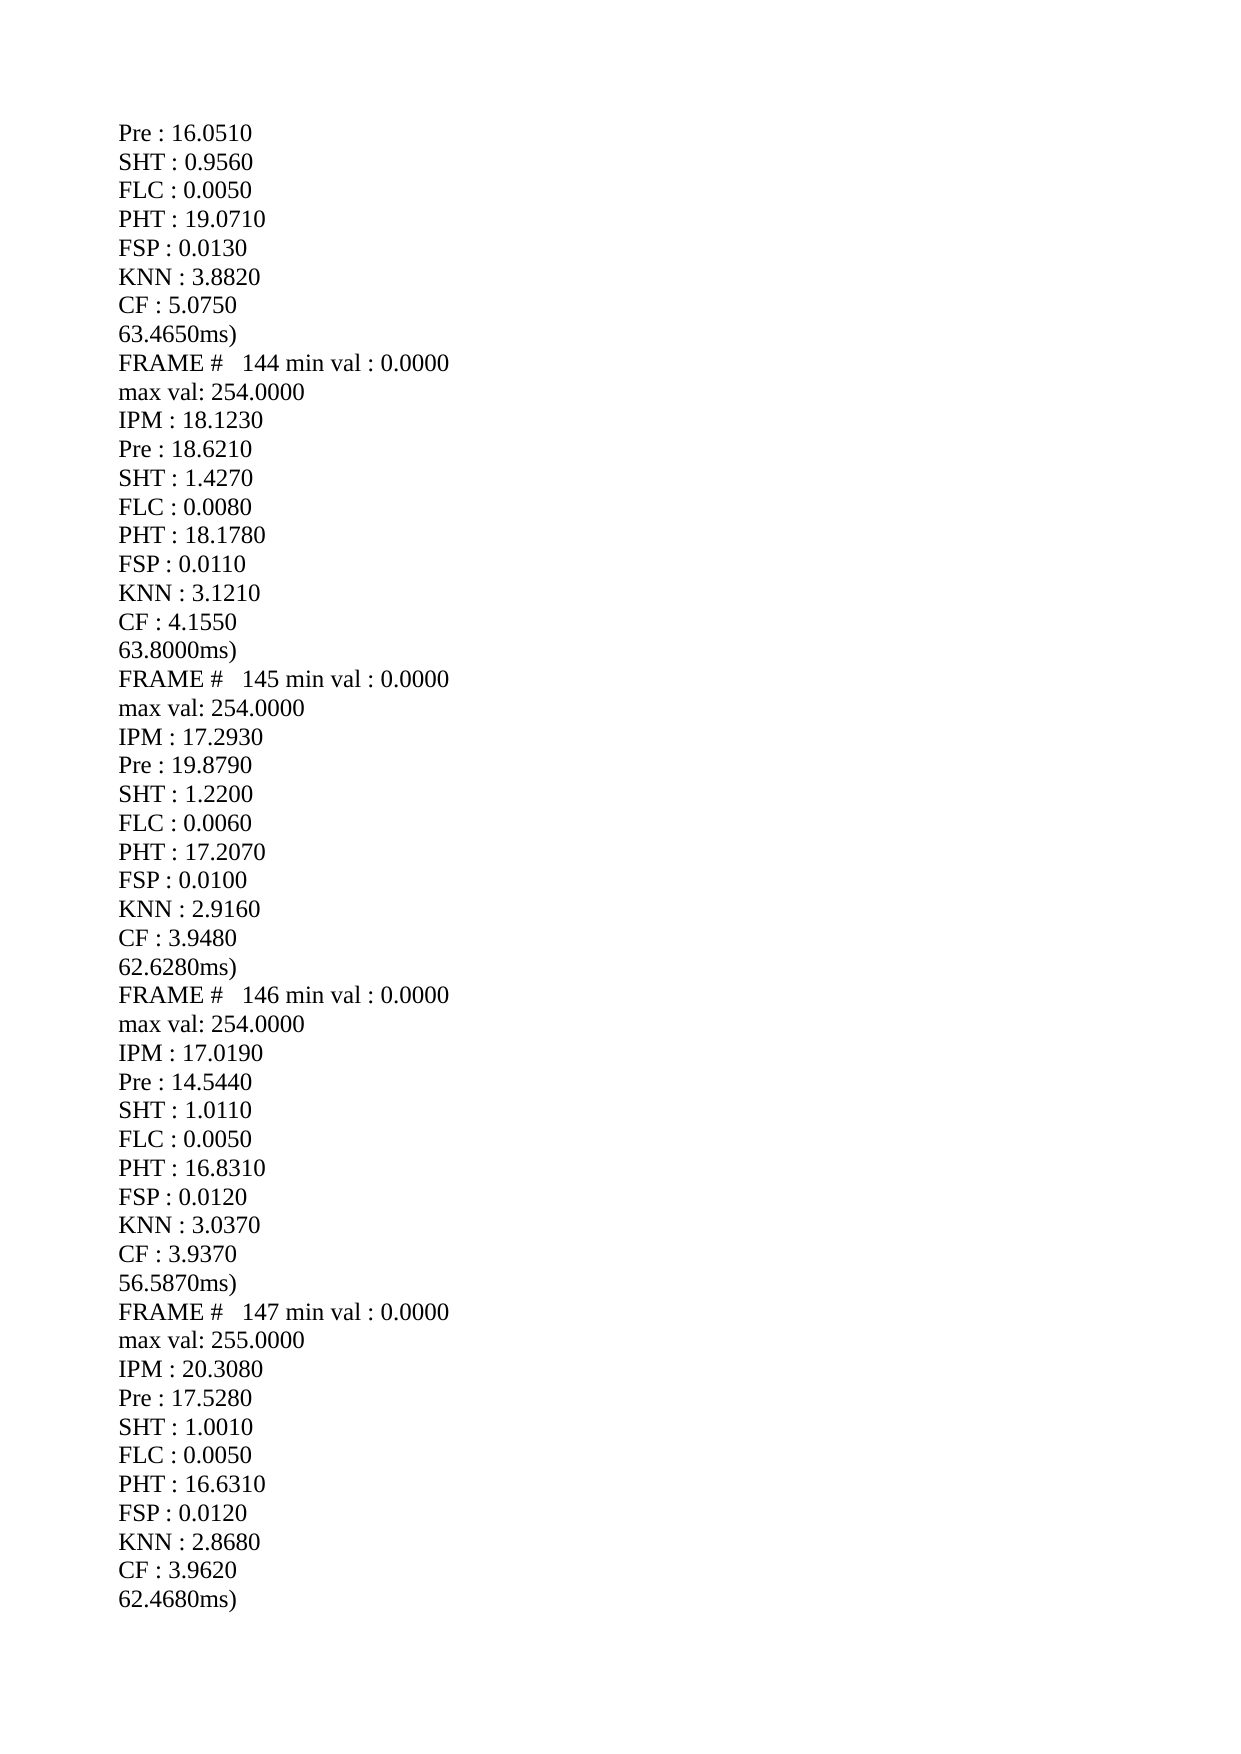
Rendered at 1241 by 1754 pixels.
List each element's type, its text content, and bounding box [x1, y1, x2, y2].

text 62.6280ms) [118, 952, 1122, 981]
text SHT : 1.2200 [118, 779, 1122, 808]
text SHT : 1.4270 [118, 463, 1122, 492]
text PHT : 19.0710 [118, 204, 1122, 233]
text max val: 254.0000 [118, 693, 1122, 722]
text SHT : 1.0010 [118, 1412, 1122, 1441]
text SHT : 0.9560 [118, 147, 1122, 176]
text FLC : 0.0080 [118, 492, 1122, 521]
text KNN : 3.8820 [118, 262, 1122, 291]
text IPM : 20.3080 [118, 1354, 1122, 1383]
text PHT : 18.1780 [118, 521, 1122, 549]
text FRAME # 146 min val : 0.0000 [118, 981, 1122, 1009]
text CF : 3.9480 [118, 923, 1122, 952]
text IPM : 17.2930 [118, 722, 1122, 751]
text CF : 3.9620 [118, 1556, 1122, 1584]
text KNN : 3.1210 [118, 578, 1122, 607]
text FSP : 0.0100 [118, 866, 1122, 894]
text 63.4650ms) [118, 319, 1122, 348]
text PHT : 16.6310 [118, 1469, 1122, 1498]
text FRAME # 144 min val : 0.0000 [118, 348, 1122, 377]
text Pre : 17.5280 [118, 1383, 1122, 1412]
text IPM : 18.1230 [118, 406, 1122, 434]
text KNN : 2.8680 [118, 1527, 1122, 1556]
text KNN : 2.9160 [118, 894, 1122, 923]
text FLC : 0.0060 [118, 808, 1122, 837]
text Pre : 14.5440 [118, 1067, 1122, 1096]
text FSP : 0.0120 [118, 1182, 1122, 1211]
text FSP : 0.0110 [118, 549, 1122, 578]
text FRAME # 147 min val : 0.0000 [118, 1297, 1122, 1326]
text max val: 254.0000 [118, 1009, 1122, 1038]
text Pre : 18.6210 [118, 434, 1122, 463]
text 56.5870ms) [118, 1268, 1122, 1297]
text SHT : 1.0110 [118, 1096, 1122, 1124]
text CF : 3.9370 [118, 1239, 1122, 1268]
text Pre : 16.0510 [118, 118, 1122, 147]
text FLC : 0.0050 [118, 1124, 1122, 1153]
text PHT : 16.8310 [118, 1153, 1122, 1182]
text FRAME # 145 min val : 0.0000 [118, 664, 1122, 693]
text FSP : 0.0120 [118, 1498, 1122, 1527]
text 62.4680ms) [118, 1584, 1122, 1613]
text KNN : 3.0370 [118, 1211, 1122, 1239]
text Pre : 19.8790 [118, 751, 1122, 779]
text max val: 255.0000 [118, 1326, 1122, 1354]
text PHT : 17.2070 [118, 837, 1122, 866]
text FSP : 0.0130 [118, 233, 1122, 262]
text max val: 254.0000 [118, 377, 1122, 406]
text CF : 5.0750 [118, 291, 1122, 319]
text 63.8000ms) [118, 636, 1122, 664]
text CF : 4.1550 [118, 607, 1122, 636]
text FLC : 0.0050 [118, 1441, 1122, 1469]
text IPM : 17.0190 [118, 1038, 1122, 1067]
text FLC : 0.0050 [118, 176, 1122, 204]
